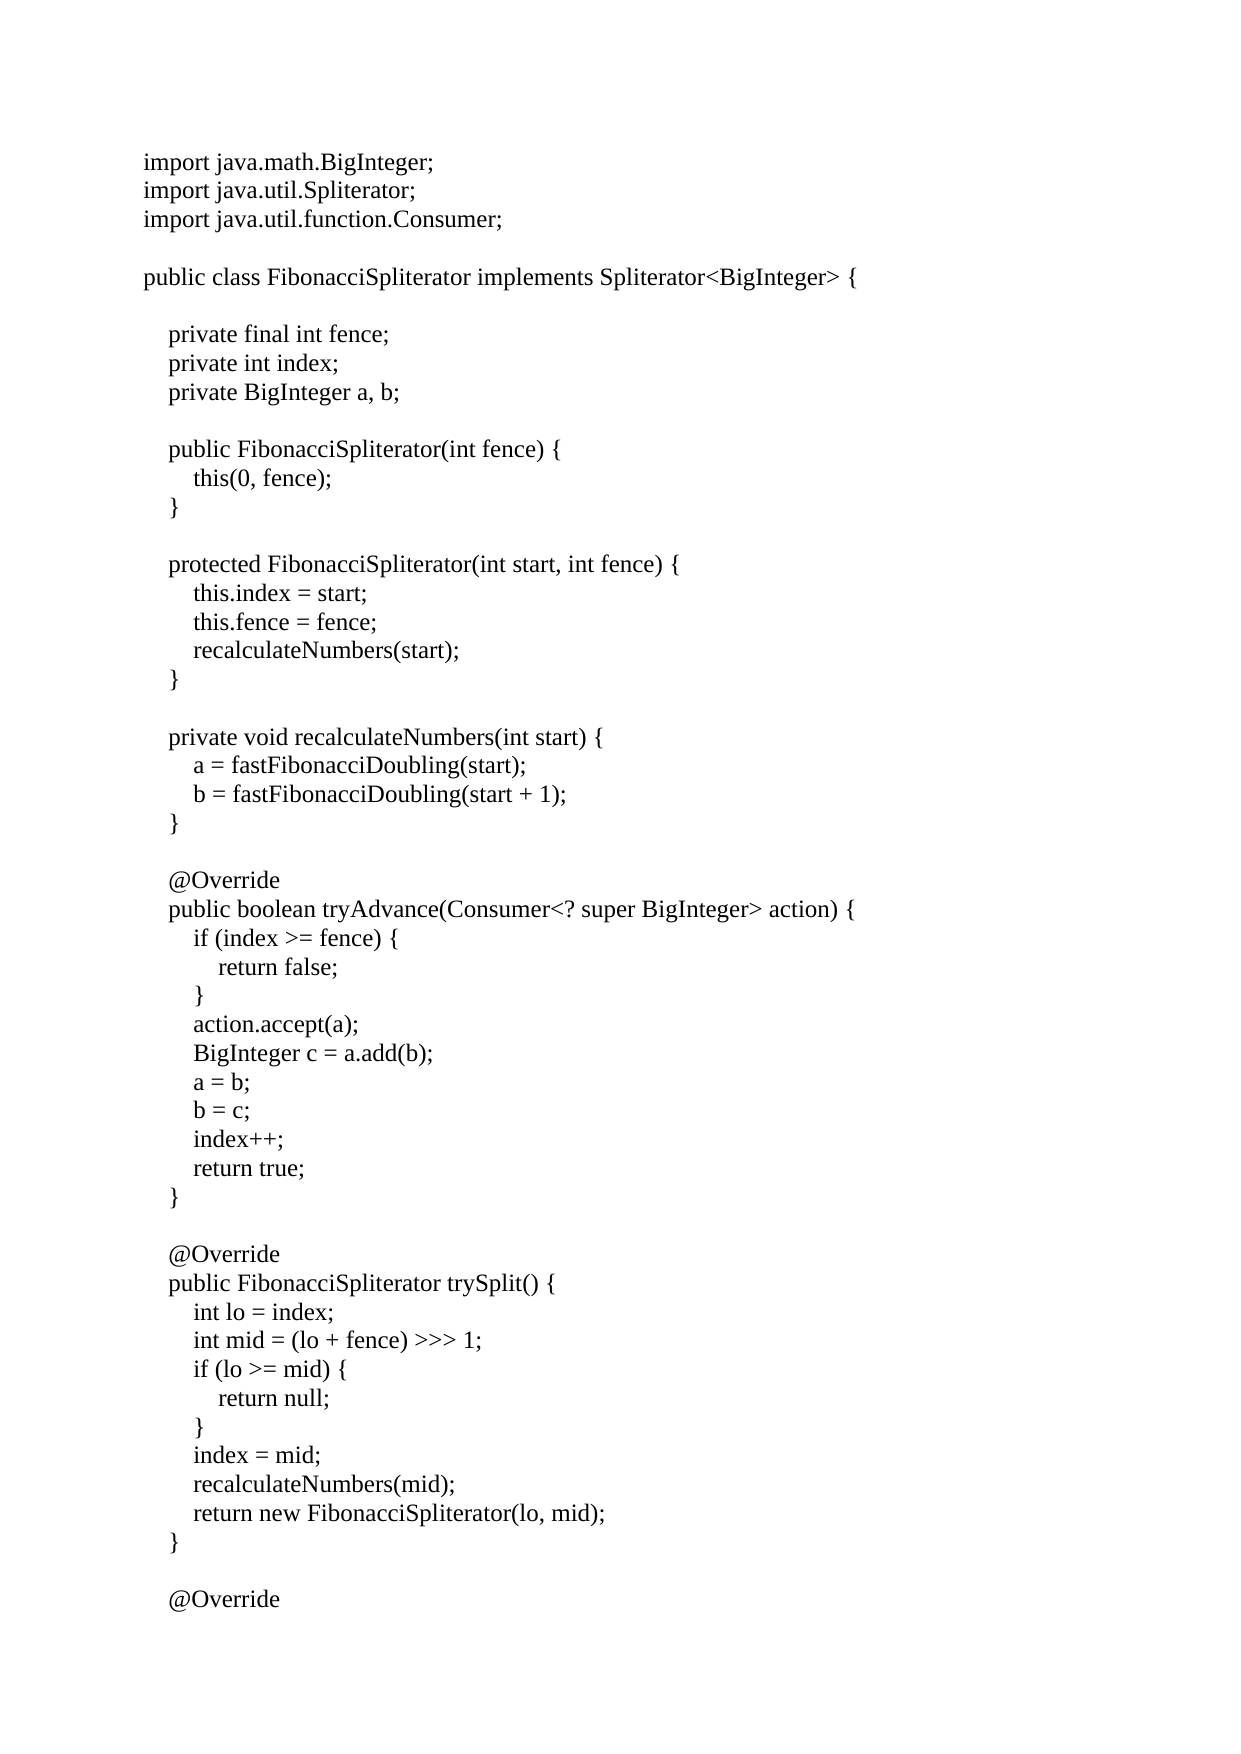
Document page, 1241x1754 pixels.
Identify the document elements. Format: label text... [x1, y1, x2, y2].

text private void recalculateNumbers(int start) { [118, 722, 1122, 751]
text } [118, 1527, 1122, 1556]
text a = b; [118, 1067, 1122, 1096]
text public FibonacciSpliterator trySplit() { [118, 1268, 1122, 1297]
text BigInteger c = a.add(b); [118, 1038, 1122, 1067]
text b = c; [118, 1096, 1122, 1124]
text if (lo >= mid) { [118, 1354, 1122, 1383]
text } [118, 492, 1122, 521]
text index = mid; [118, 1441, 1122, 1469]
text public FibonacciSpliterator(int fence) { [118, 434, 1122, 463]
text private final int fence; [118, 319, 1122, 348]
text int lo = index; [118, 1297, 1122, 1326]
text this.fence = fence; [118, 607, 1122, 636]
text import java.util.Spliterator; [118, 176, 1122, 204]
text } [118, 1412, 1122, 1441]
text a = fastFibonacciDoubling(start); [118, 751, 1122, 779]
text } [118, 664, 1122, 693]
text recalculateNumbers(mid); [118, 1469, 1122, 1498]
text private int index; [118, 348, 1122, 377]
text this(0, fence); [118, 463, 1122, 492]
text return new FibonacciSpliterator(lo, mid); [118, 1498, 1122, 1527]
text return true; [118, 1153, 1122, 1182]
text this.index = start; [118, 578, 1122, 607]
text } [118, 808, 1122, 837]
text import java.util.function.Consumer; [118, 204, 1122, 233]
text b = fastFibonacciDoubling(start + 1); [118, 779, 1122, 808]
text index++; [118, 1124, 1122, 1153]
text } [118, 1182, 1122, 1211]
text protected FibonacciSpliterator(int start, int fence) { [118, 549, 1122, 578]
text if (index >= fence) { [118, 923, 1122, 952]
text } [118, 981, 1122, 1009]
text return null; [118, 1383, 1122, 1412]
text recalculateNumbers(start); [118, 636, 1122, 664]
text return false; [118, 952, 1122, 981]
text action.accept(a); [118, 1009, 1122, 1038]
text @Override [118, 1584, 1122, 1613]
text @Override [118, 866, 1122, 894]
text private BigInteger a, b; [118, 377, 1122, 406]
text public boolean tryAdvance(Consumer<? super BigInteger> action) { [118, 894, 1122, 923]
text int mid = (lo + fence) >>> 1; [118, 1326, 1122, 1354]
text public class FibonacciSpliterator implements Spliterator<BigInteger> { [118, 262, 1122, 291]
text import java.math.BigInteger; [118, 147, 1122, 176]
text @Override [118, 1239, 1122, 1268]
